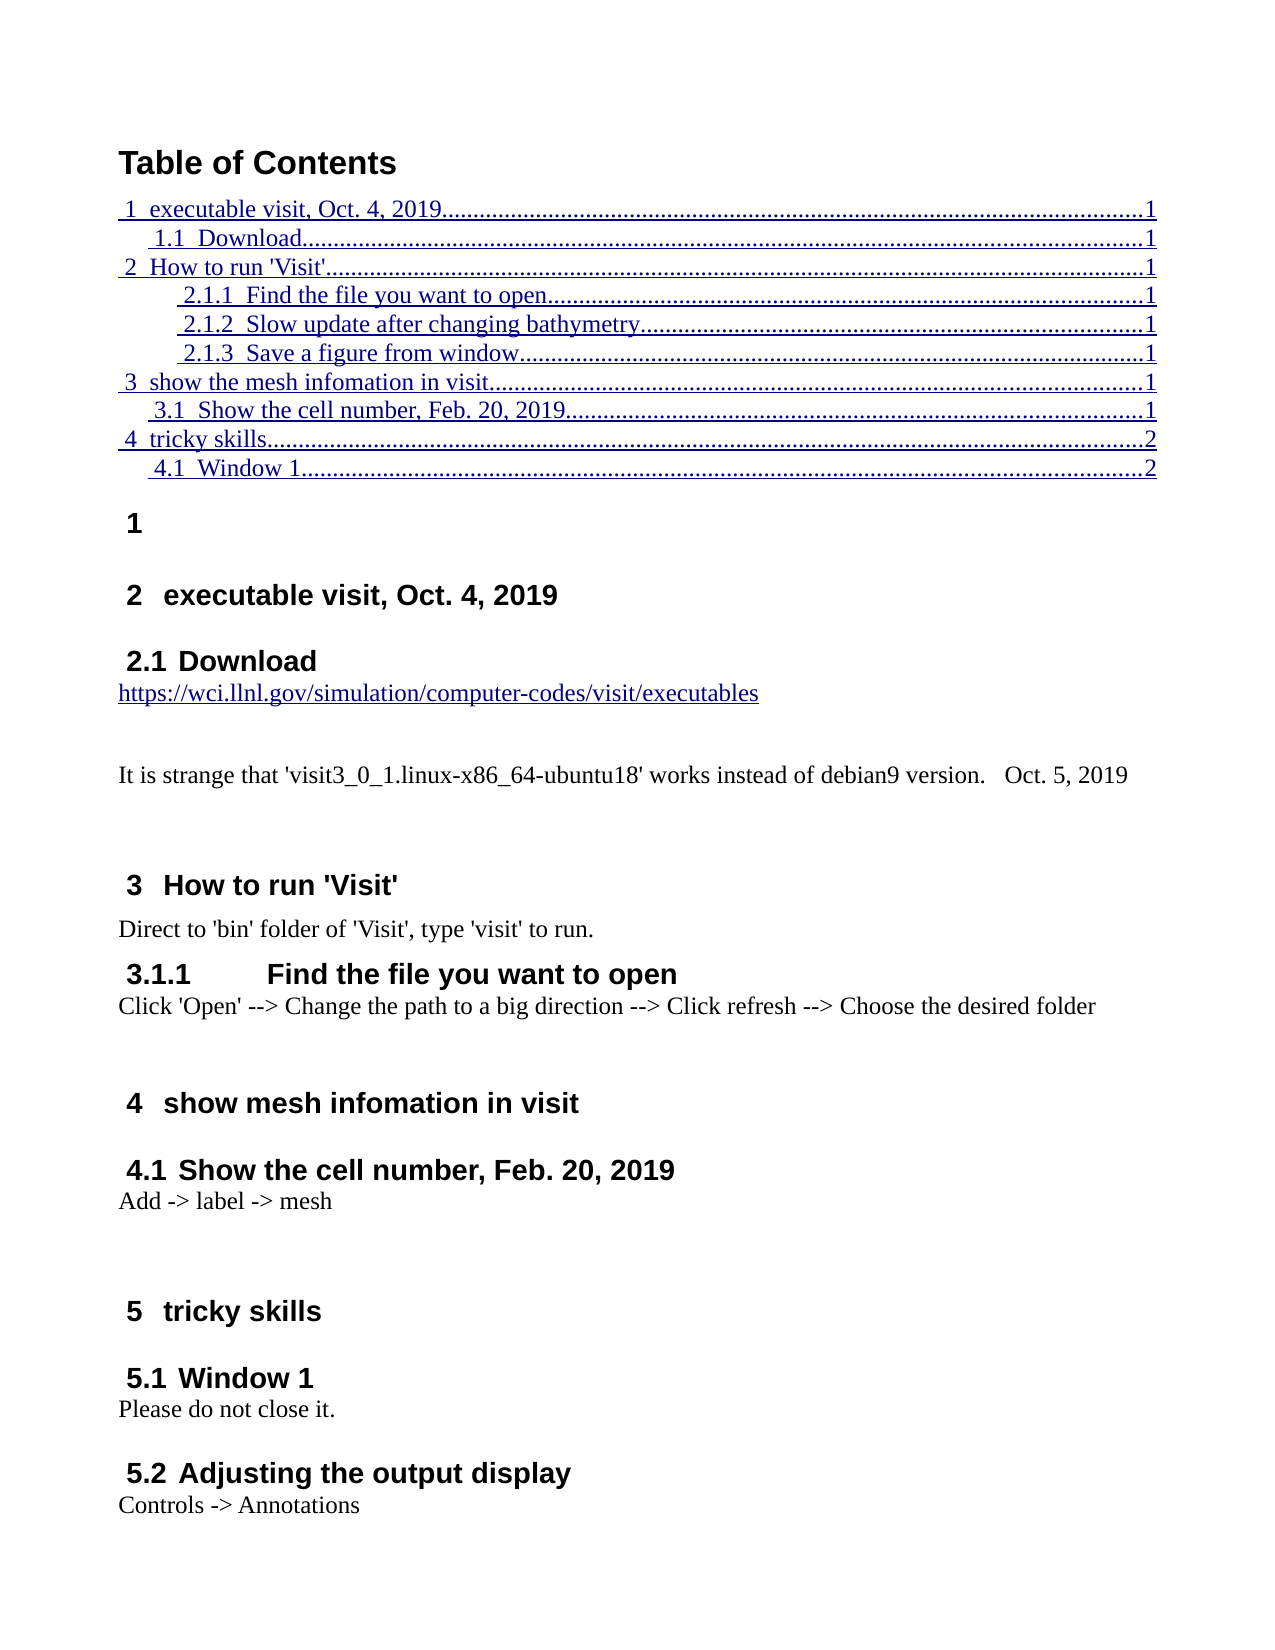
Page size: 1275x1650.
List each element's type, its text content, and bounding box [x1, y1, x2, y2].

subtitle Table of Contents [118, 143, 1157, 182]
subtitle Find the file you want to open [118, 957, 1157, 991]
subtitle How to run 'Visit' [118, 868, 1157, 902]
text 3 show the mesh infomation in visit 1 [118, 367, 1157, 392]
subtitle tricky skills [118, 1294, 1157, 1327]
subtitle executable visit, Oct. 4, 2019 [118, 578, 1157, 611]
text 2.1.1 Find the file you want to open 1 [177, 280, 1157, 305]
subtitle Window 1 [118, 1361, 1157, 1394]
subtitle Show the cell number, Feb. 20, 2019 [118, 1153, 1157, 1186]
text 4 tricky skills 2 [118, 424, 1157, 449]
text Please do not close it. [118, 1394, 1157, 1423]
text 1.1 Download 1 [148, 223, 1157, 248]
text 2 How to run 'Visit' 1 [118, 252, 1157, 277]
subtitle show mesh infomation in visit [118, 1086, 1157, 1119]
text 1 executable visit, Oct. 4, 2019 1 [118, 194, 1157, 219]
text 2.1.2 Slow update after changing bathymetry 1 [177, 309, 1157, 334]
text 4.1 Window 1 2 [148, 453, 1157, 478]
text 2.1.3 Save a figure from window 1 [177, 338, 1157, 363]
text It is strange that 'visit3_0_1.linux-x86_64-ubuntu18' works instead of debian9 version. Oct. 5, 2019 [118, 761, 1157, 789]
subtitle Adjusting the output display [118, 1456, 1157, 1490]
text Add -> label -> mesh [118, 1186, 1157, 1215]
subtitle Download [118, 644, 1157, 678]
text 3.1 Show the cell number, Feb. 20, 2019 1 [148, 395, 1157, 420]
text https://wci.llnl.gov/simulation/computer-codes/visit/executables [118, 678, 1157, 707]
text Controls -> Annotations [118, 1490, 1157, 1519]
text Direct to 'bin' folder of 'Visit', type 'visit' to run. [118, 914, 1157, 943]
text Click 'Open' --> Change the path to a big direction --> Click refresh --> Choose the desired folder [118, 991, 1157, 1020]
